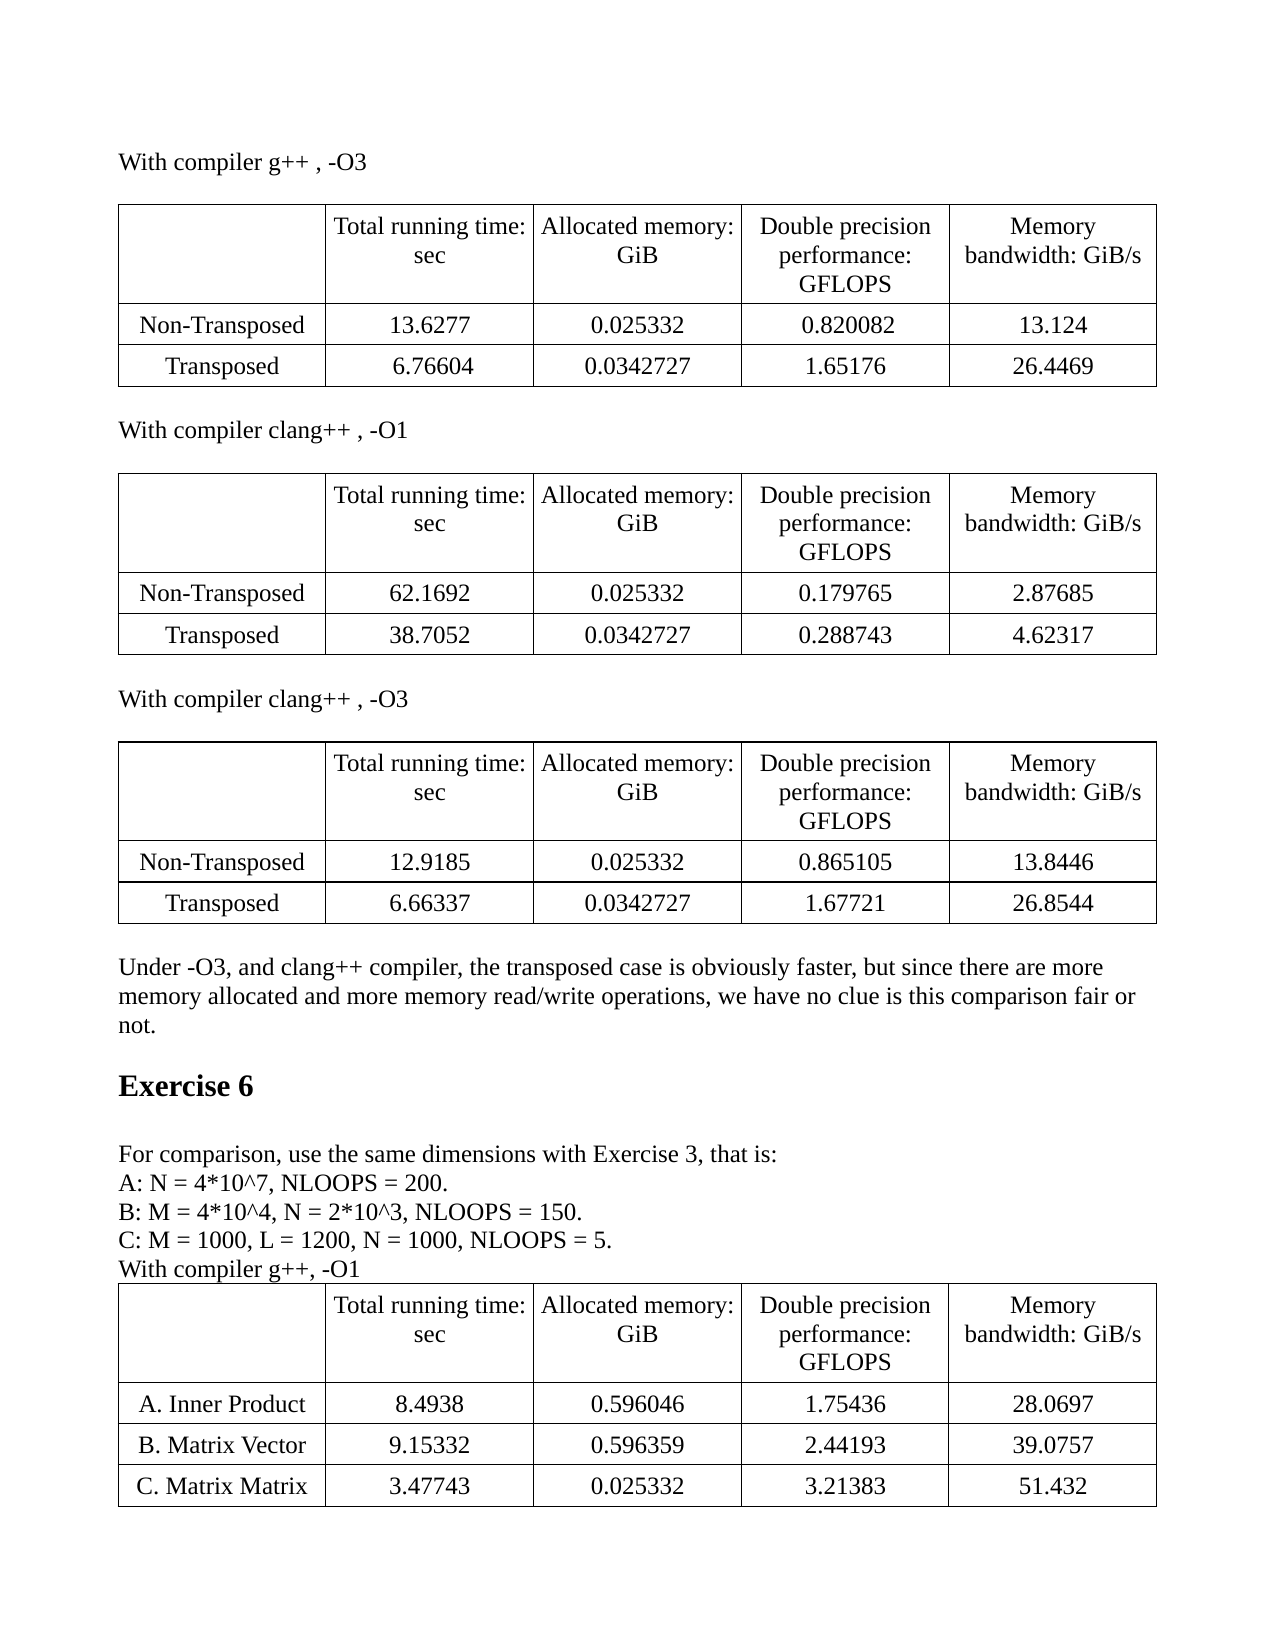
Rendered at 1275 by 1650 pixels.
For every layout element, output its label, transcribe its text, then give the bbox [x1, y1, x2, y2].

table_cell 1.65176 [742, 345, 949, 386]
table_cell 1.67721 [742, 883, 949, 923]
table_cell 28.0697 [949, 1383, 1156, 1423]
table_cell 6.66337 [326, 883, 533, 923]
table_cell 3.21383 [742, 1465, 948, 1506]
table_cell 2.87685 [950, 573, 1156, 613]
table_header [119, 1284, 325, 1382]
table_header Memory bandwidth: GiB/s [949, 1284, 1156, 1382]
table_cell Non-Transposed [119, 841, 325, 881]
table_cell 8.4938 [326, 1383, 533, 1423]
table_cell Transposed [119, 614, 325, 654]
table_cell 62.1692 [326, 573, 533, 613]
table_header [119, 205, 325, 303]
table_cell 38.7052 [326, 614, 533, 654]
table_cell 0.596359 [534, 1424, 741, 1464]
table_cell 0.025332 [534, 304, 741, 344]
table_cell 0.865105 [742, 841, 949, 881]
table_cell 39.0757 [949, 1424, 1156, 1464]
table_cell 6.76604 [326, 345, 533, 386]
table_cell 0.025332 [534, 1465, 741, 1506]
table_header Allocated memory: GiB [534, 743, 741, 840]
table_header Memory bandwidth: GiB/s [950, 743, 1156, 840]
table_cell 1.75436 [742, 1383, 948, 1423]
table_header Memory bandwidth: GiB/s [950, 474, 1156, 572]
table_header Total running time: sec [326, 1284, 533, 1382]
table_cell 13.8446 [950, 841, 1156, 881]
table_header Allocated memory: GiB [534, 474, 741, 572]
table_cell 0.288743 [742, 614, 949, 654]
table_header Memory bandwidth: GiB/s [950, 205, 1156, 303]
table_cell 0.596046 [534, 1383, 741, 1423]
table_cell 0.0342727 [534, 614, 741, 654]
table_cell 26.4469 [950, 345, 1156, 386]
table_cell 0.820082 [742, 304, 949, 344]
text C: M = 1000, L = 1200, N = 1000, NLOOPS = 5. [118, 1226, 1157, 1254]
table_cell 13.6277 [326, 304, 533, 344]
table_cell Transposed [119, 883, 325, 923]
table_header Total running time: sec [326, 474, 533, 572]
table_header Double precision performance: GFLOPS [742, 205, 949, 303]
text With compiler clang++ , -O3 [118, 684, 1157, 713]
text Exercise 6 [118, 1067, 1157, 1103]
table_header [119, 743, 325, 840]
table_cell Non-Transposed [119, 573, 325, 613]
table_cell 0.0342727 [534, 345, 741, 386]
table_cell A. Inner Product [119, 1383, 325, 1423]
table_cell 0.025332 [534, 573, 741, 613]
table_cell B. Matrix Vector [119, 1424, 325, 1464]
table_header Allocated memory: GiB [534, 205, 741, 303]
table_cell 0.179765 [742, 573, 949, 613]
text With compiler clang++ , -O1 [118, 415, 1157, 444]
text With compiler g++ , -O3 [118, 147, 1157, 176]
table_header [119, 474, 325, 572]
text With compiler g++, -O1 [118, 1254, 1157, 1283]
table_cell 0.0342727 [534, 883, 741, 923]
table_header Allocated memory: GiB [534, 1284, 741, 1382]
table_cell 0.025332 [534, 841, 741, 881]
table_cell 26.8544 [950, 883, 1156, 923]
text A: N = 4*10^7, NLOOPS = 200. [118, 1168, 1157, 1197]
table_cell 12.9185 [326, 841, 533, 881]
table_cell 51.432 [949, 1465, 1156, 1506]
table_cell 13.124 [950, 304, 1156, 344]
text For comparison, use the same dimensions with Exercise 3, that is: [118, 1139, 1157, 1168]
text Under -O3, and clang++ compiler, the transposed case is obviously faster, but since there are more memory allocated and more memory read/write operations, we have no clue is this comparison fair or not. [118, 952, 1157, 1039]
table_cell 9.15332 [326, 1424, 533, 1464]
table_header Total running time: sec [326, 205, 533, 303]
table_cell 3.47743 [326, 1465, 533, 1506]
table_cell Transposed [119, 345, 325, 386]
table_cell 2.44193 [742, 1424, 948, 1464]
table_cell C. Matrix Matrix [119, 1465, 325, 1506]
table_cell 4.62317 [950, 614, 1156, 654]
table_header Double precision performance: GFLOPS [742, 474, 949, 572]
table_header Double precision performance: GFLOPS [742, 743, 949, 840]
table_cell Non-Transposed [119, 304, 325, 344]
table_header Double precision performance: GFLOPS [742, 1284, 948, 1382]
text B: M = 4*10^4, N = 2*10^3, NLOOPS = 150. [118, 1197, 1157, 1226]
table_header Total running time: sec [326, 743, 533, 840]
